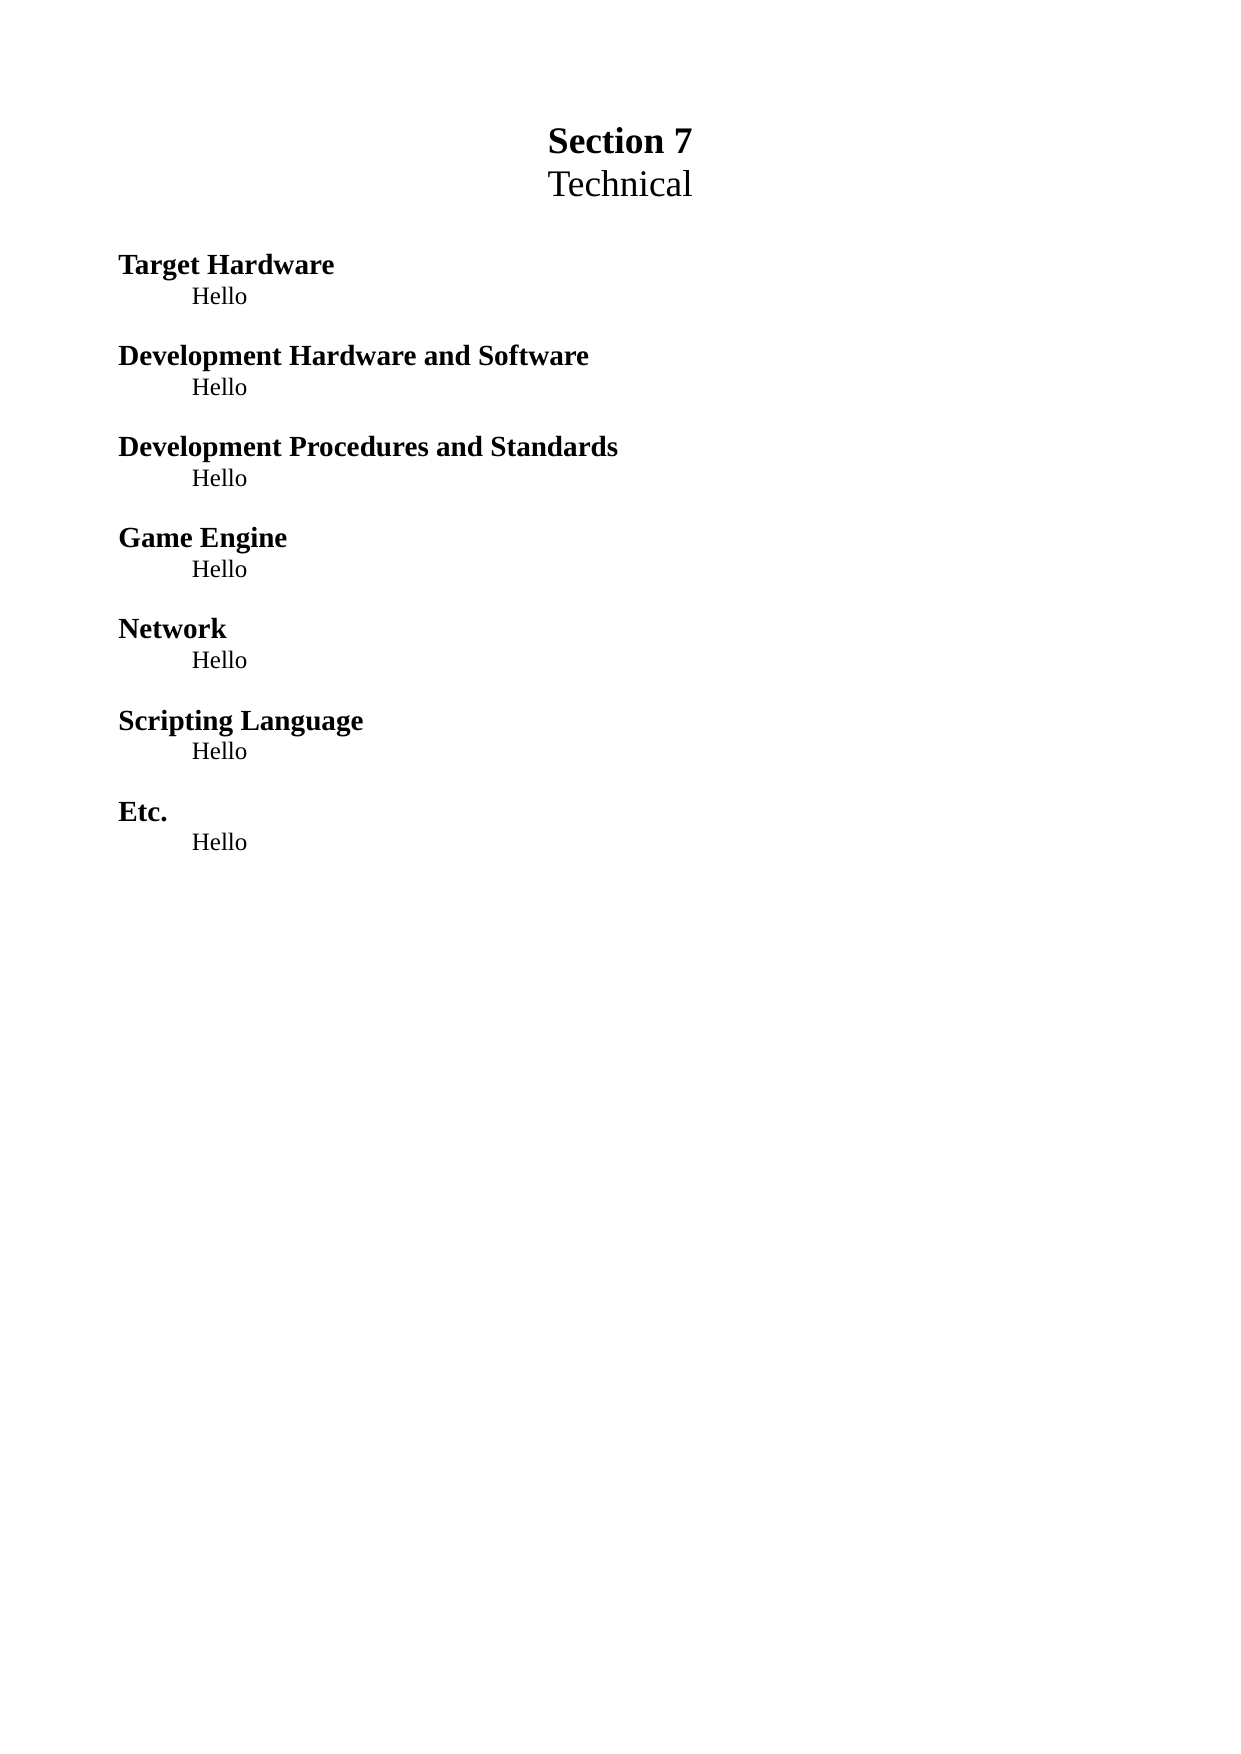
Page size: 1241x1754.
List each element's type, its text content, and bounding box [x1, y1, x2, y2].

text Hello [118, 554, 1122, 583]
text Hello [118, 736, 1122, 765]
text Hello [118, 463, 1122, 492]
text Development Procedures and Standards [118, 429, 1122, 463]
text Target Hardware [118, 247, 1122, 281]
text Etc. [118, 794, 1122, 827]
text Network [118, 612, 1122, 645]
text Section 7 [118, 118, 1122, 161]
text Hello [118, 281, 1122, 310]
text Hello [118, 372, 1122, 401]
text Hello [118, 827, 1122, 856]
text Technical [118, 161, 1122, 204]
text Hello [118, 645, 1122, 674]
text Game Engine [118, 521, 1122, 554]
text Scripting Language [118, 703, 1122, 736]
text Development Hardware and Software [118, 338, 1122, 372]
